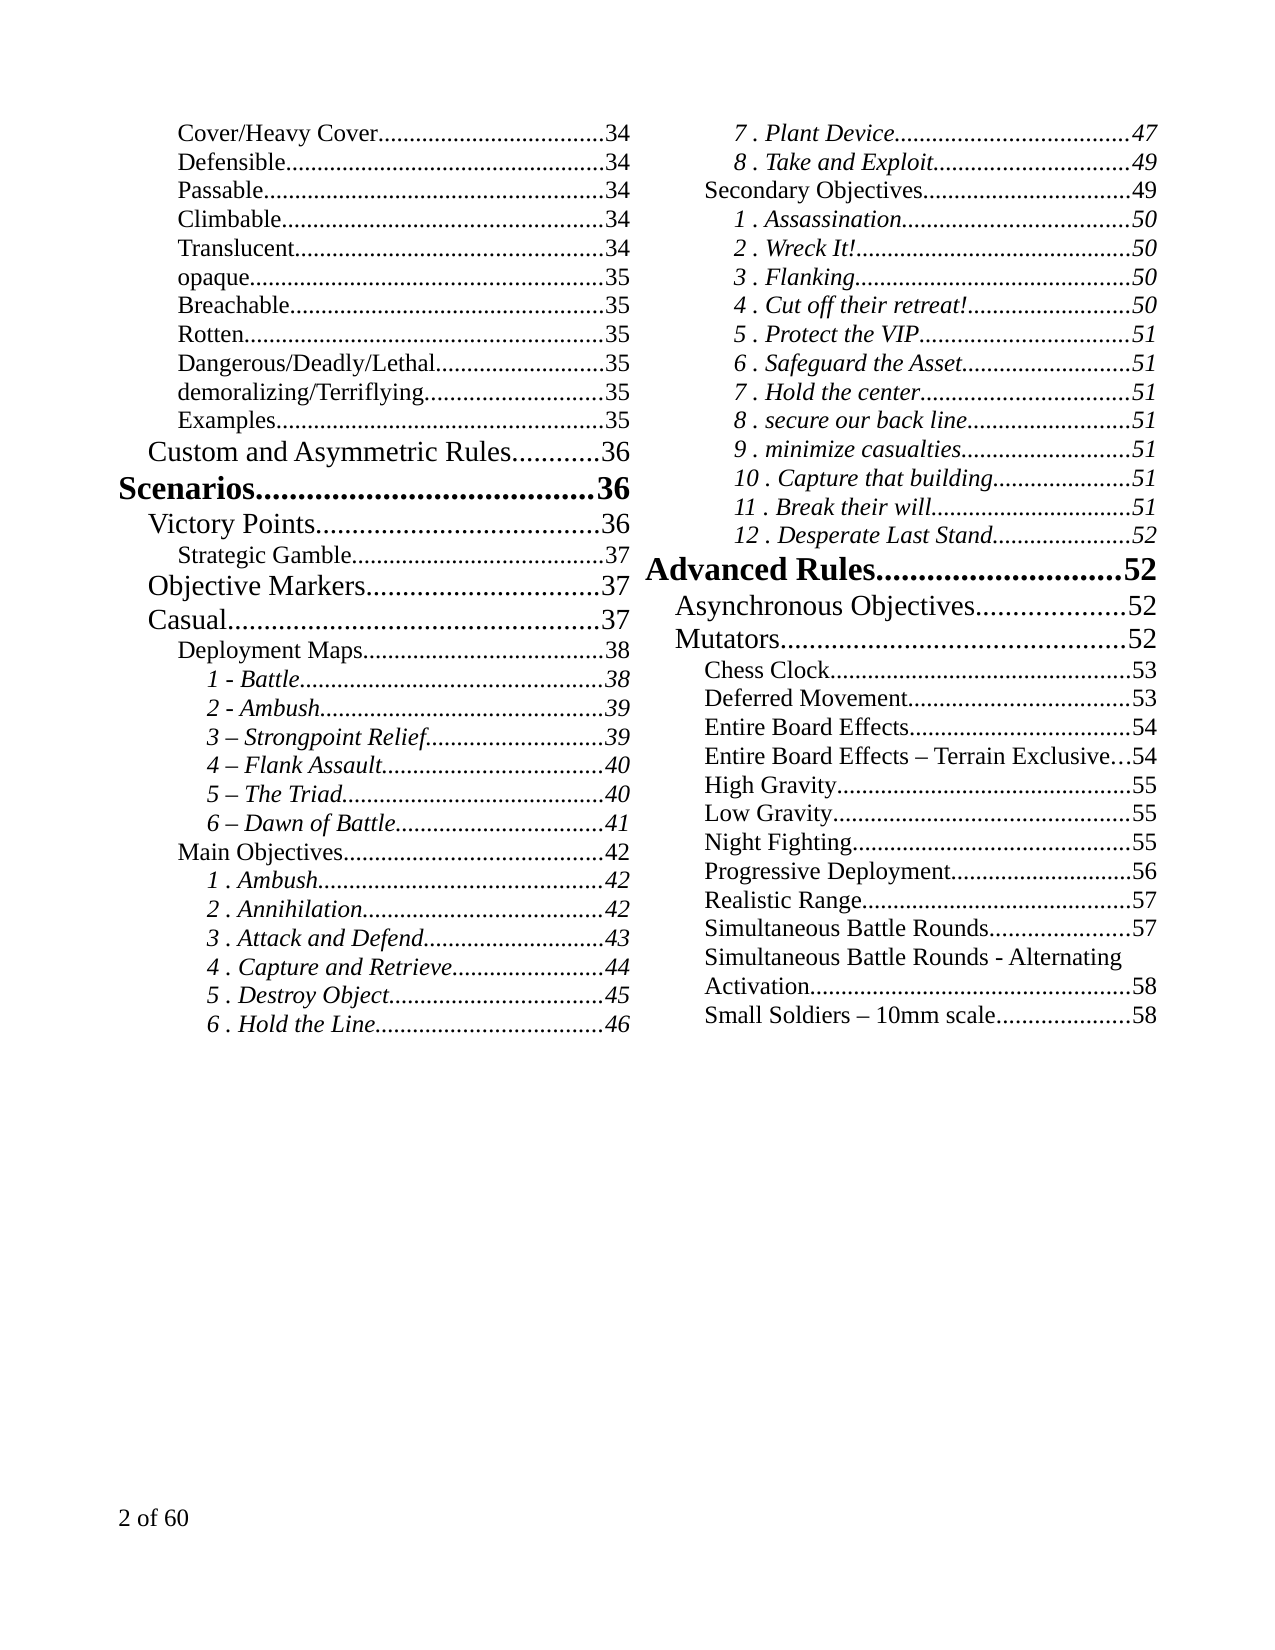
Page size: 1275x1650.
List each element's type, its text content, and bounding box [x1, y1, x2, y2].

text 6 – Dawn of Battle 41 [207, 808, 630, 837]
text 8 . secure our back line 51 [733, 406, 1157, 434]
text Passable 34 [177, 176, 630, 204]
text Main Objectives 42 [177, 837, 630, 866]
text Asynchronous Objectives 52 [674, 588, 1157, 621]
text Chess Clock 53 [704, 655, 1157, 683]
text 5 . Protect the VIP 51 [733, 319, 1157, 348]
text Deferred Movement 53 [704, 683, 1157, 712]
text Custom and Asymmetric Rules 36 [148, 434, 630, 468]
text 2 . Wreck It! 50 [733, 233, 1157, 262]
text Progressive Deployment 56 [704, 856, 1157, 885]
text Casual 37 [148, 602, 630, 636]
text 5 – The Triad 40 [207, 779, 630, 808]
text 3 . Attack and Defend 43 [207, 923, 630, 952]
text 11 . Break their will 51 [733, 492, 1157, 521]
text 8 . Take and Exploit 49 [733, 147, 1157, 176]
text Entire Board Effects – Terrain Exclusive 54 [704, 741, 1157, 770]
text 9 . minimize casualties 51 [733, 434, 1157, 463]
text Climbable 34 [177, 204, 630, 233]
text 12 . Desperate Last Stand 52 [733, 521, 1157, 549]
text Simultaneous Battle Rounds - Alternating Activation 58 [704, 942, 1157, 1000]
text 6 . Hold the Line 46 [207, 1009, 630, 1038]
text Low Gravity 55 [704, 798, 1157, 827]
text 1 . Assassination 50 [733, 204, 1157, 233]
text 4 . Capture and Retrieve 44 [207, 952, 630, 981]
text Objective Markers 37 [148, 568, 630, 602]
text 2 . Annihilation 42 [207, 894, 630, 923]
text opaque 35 [177, 262, 630, 291]
text 5 . Destroy Object 45 [207, 981, 630, 1009]
text 10 . Capture that building 51 [733, 463, 1157, 492]
text Advanced Rules 52 [645, 549, 1157, 588]
text Defensible 34 [177, 147, 630, 176]
text Deployment Maps 38 [177, 636, 630, 664]
text 7 . Plant Device 47 [733, 118, 1157, 147]
text Examples 35 [177, 406, 630, 434]
text 1 - Battle 38 [207, 664, 630, 693]
text High Gravity 55 [704, 770, 1157, 798]
text Entire Board Effects 54 [704, 712, 1157, 741]
text demoralizing/Terriflying 35 [177, 377, 630, 406]
text Dangerous/Deadly/Lethal 35 [177, 348, 630, 377]
text 3 – Strongpoint Relief 39 [207, 722, 630, 751]
text Mutators 52 [674, 621, 1157, 655]
text Victory Points 36 [148, 506, 630, 540]
text 7 . Hold the center 51 [733, 377, 1157, 406]
text Realistic Range 57 [704, 885, 1157, 913]
text Breachable 35 [177, 291, 630, 319]
text Rotten 35 [177, 319, 630, 348]
text Translucent 34 [177, 233, 630, 262]
text Night Fighting 55 [704, 827, 1157, 856]
text 3 . Flanking 50 [733, 262, 1157, 291]
text 4 – Flank Assault 40 [207, 751, 630, 779]
text Simultaneous Battle Rounds 57 [704, 913, 1157, 942]
text Strategic Gamble 37 [177, 540, 630, 568]
text 6 . Safeguard the Asset 51 [733, 348, 1157, 377]
text 1 . Ambush 42 [207, 866, 630, 894]
text Secondary Objectives 49 [704, 176, 1157, 204]
text Small Soldiers – 10mm scale 58 [704, 1000, 1157, 1028]
text 2 - Ambush 39 [207, 693, 630, 722]
text Scenarios 36 [118, 468, 630, 506]
text 4 . Cut off their retreat! 50 [733, 291, 1157, 319]
text Cover/Heavy Cover 34 [177, 118, 630, 147]
